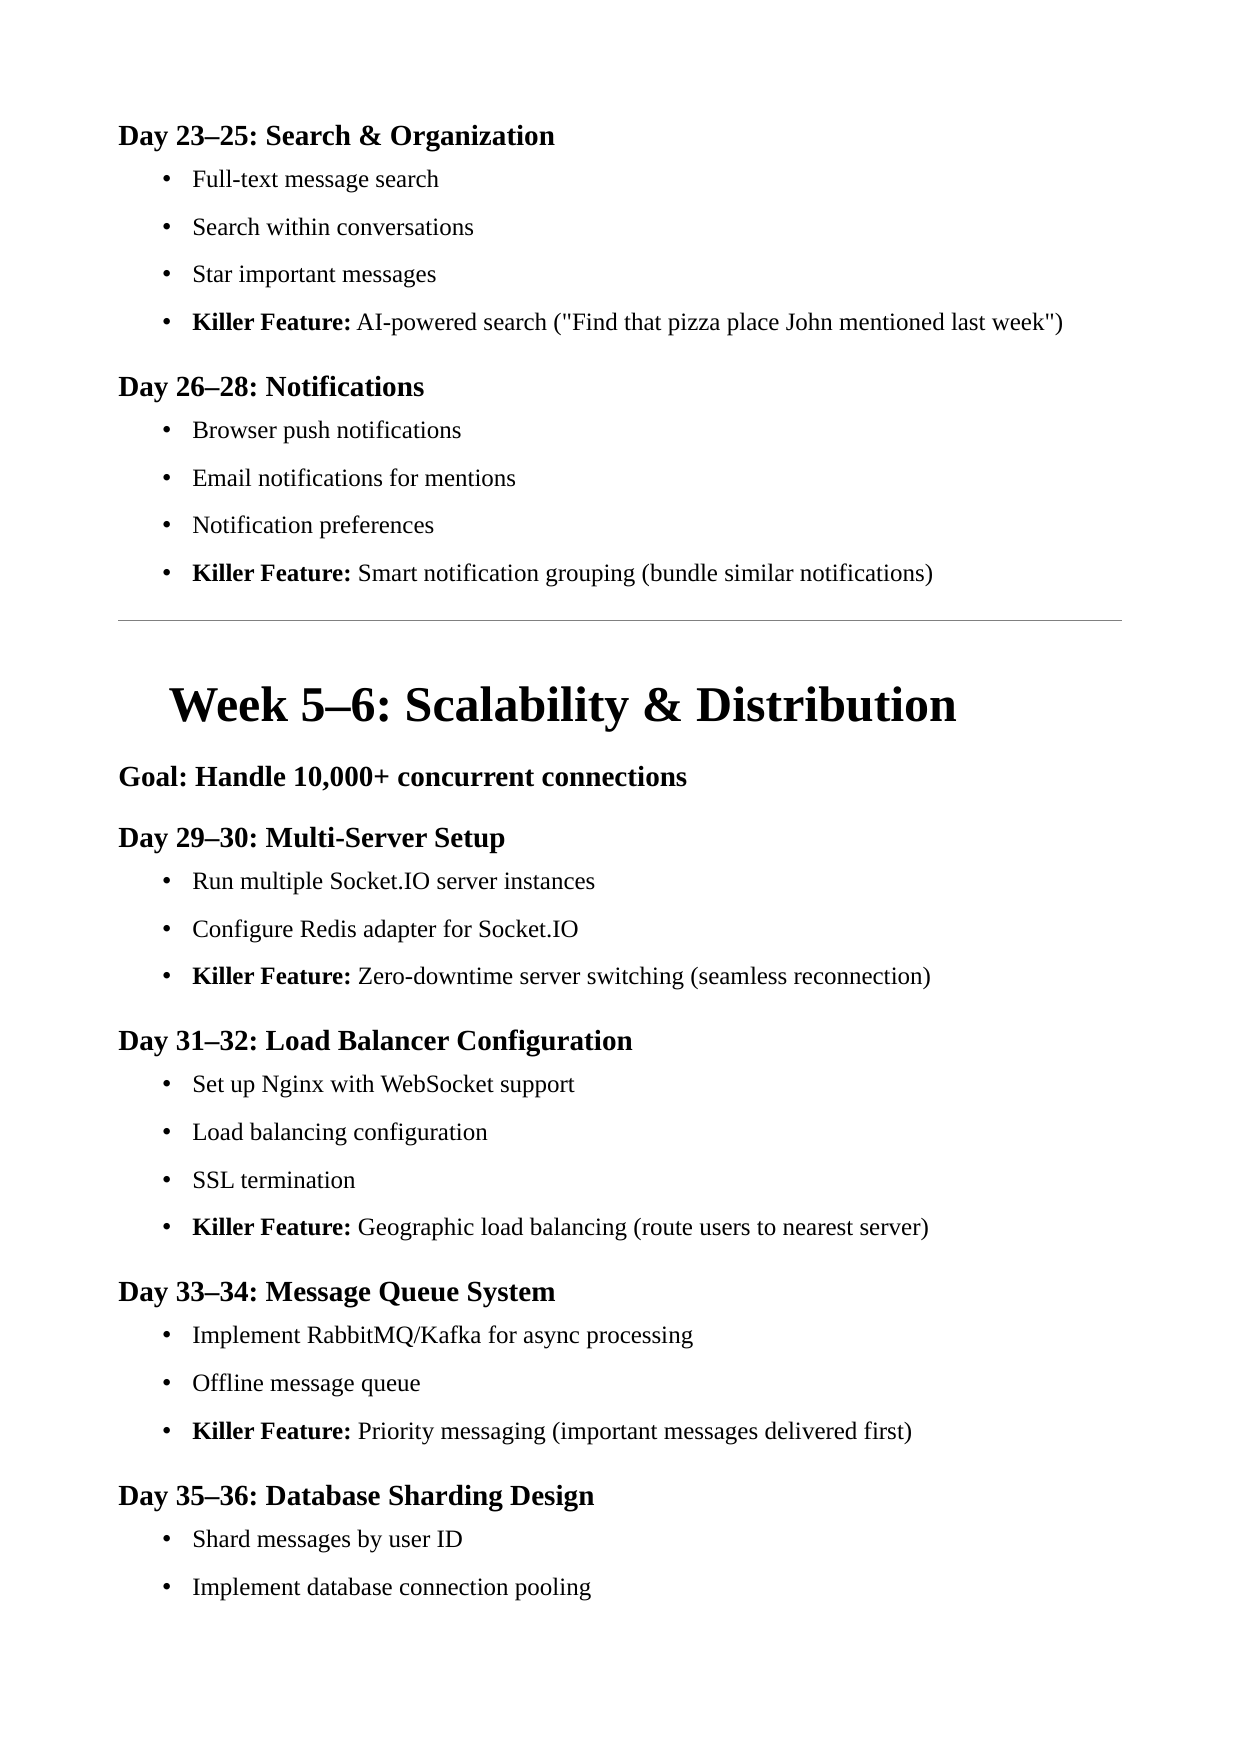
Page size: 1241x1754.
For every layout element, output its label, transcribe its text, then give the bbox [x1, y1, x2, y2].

list Offline message queue [162, 1368, 1122, 1397]
list Configure Redis adapter for Socket.IO [162, 914, 1122, 942]
subtitle Day 33–34: Message Queue System [118, 1274, 1122, 1308]
subtitle Day 26–28: Notifications [118, 369, 1122, 403]
subtitle 🔵 Week 5–6: Scalability & Distribution [118, 675, 1122, 732]
list Notification preferences [162, 510, 1122, 539]
list Star important messages [162, 259, 1122, 288]
subtitle Day 31–32: Load Balancer Configuration [118, 1023, 1122, 1057]
list Full-text message search [162, 164, 1122, 193]
list Search within conversations [162, 212, 1122, 241]
list Shard messages by user ID [162, 1524, 1122, 1553]
list Email notifications for mentions [162, 463, 1122, 492]
list Killer Feature: Zero-downtime server switching (seamless reconnection) [162, 961, 1122, 990]
list Killer Feature: Priority messaging (important messages delivered first) [162, 1416, 1122, 1444]
list Browser push notifications [162, 415, 1122, 444]
list Implement RabbitMQ/Kafka for async processing [162, 1321, 1122, 1349]
subtitle Goal: Handle 10,000+ concurrent connections [118, 759, 1122, 793]
list SSL termination [162, 1165, 1122, 1193]
list Killer Feature: AI-powered search ("Find that pizza place John mentioned last week") [162, 307, 1122, 336]
list Load balancing configuration [162, 1117, 1122, 1146]
subtitle Day 23–25: Search & Organization [118, 118, 1122, 152]
list Run multiple Socket.IO server instances [162, 866, 1122, 895]
subtitle Day 29–30: Multi-Server Setup [118, 820, 1122, 854]
list Killer Feature: Geographic load balancing (route users to nearest server) [162, 1212, 1122, 1241]
list Set up Nginx with WebSocket support [162, 1069, 1122, 1098]
list Implement database connection pooling [162, 1572, 1122, 1600]
subtitle Day 35–36: Database Sharding Design [118, 1478, 1122, 1512]
list Killer Feature: Smart notification grouping (bundle similar notifications) [162, 558, 1122, 587]
